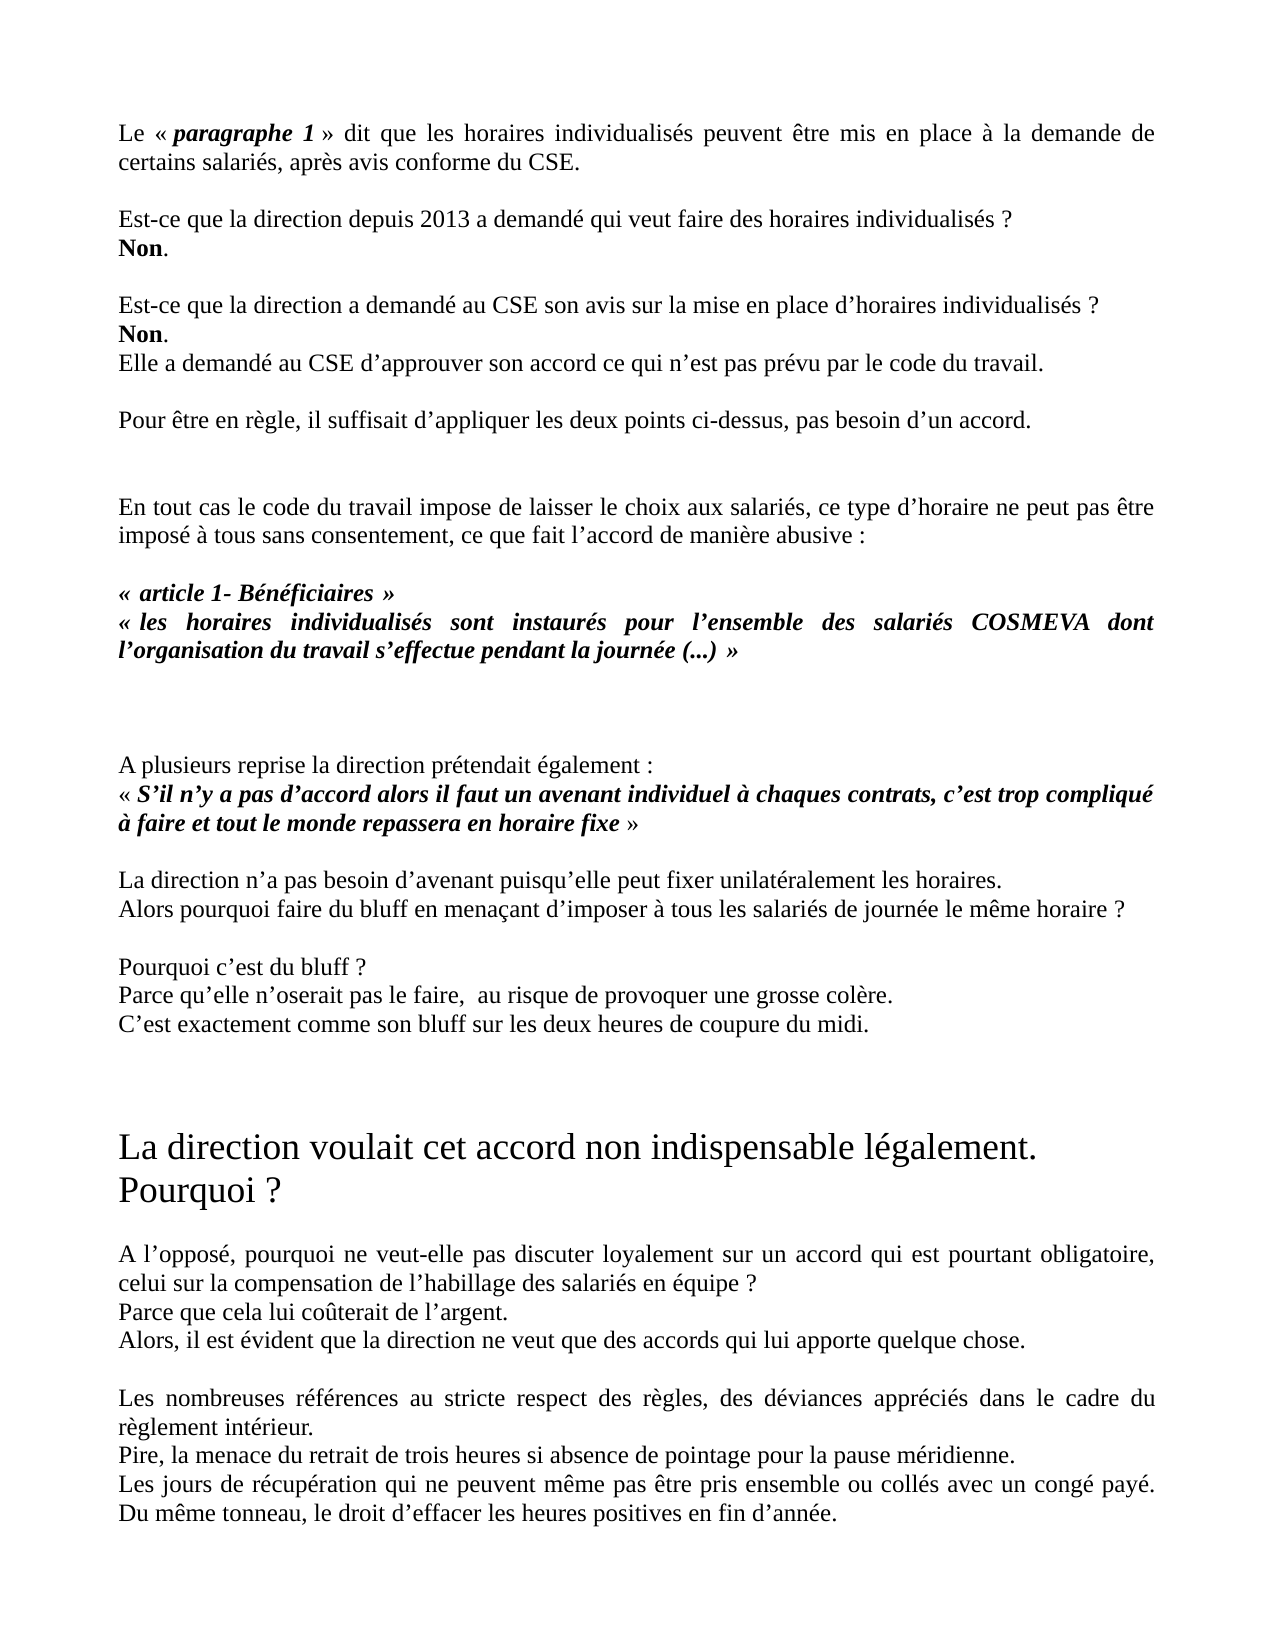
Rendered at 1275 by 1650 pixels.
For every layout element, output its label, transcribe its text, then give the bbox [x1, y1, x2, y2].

text Pour être en règle, il suffisait d’appliquer les deux points ci-dessus, pas besoin d’un accord. [118, 406, 1157, 434]
text Parce qu’elle n’oserait pas le faire, au risque de provoquer une grosse colère. [118, 981, 1157, 1009]
text Parce que cela lui coûterait de l’argent. [118, 1297, 1157, 1326]
text Alors, il est évident que la direction ne veut que des accords qui lui apporte quelque chose. [118, 1326, 1157, 1354]
text A plusieurs reprise la direction prétendait également : [118, 751, 1157, 779]
text Est-ce que la direction depuis 2013 a demandé qui veut faire des horaires individualisés ? [118, 204, 1157, 233]
text Non. [118, 319, 1157, 348]
text Pourquoi ? [118, 1167, 1157, 1211]
text « article 1- Bénéficiaires » [118, 578, 1157, 607]
text « S’il n’y a pas d’accord alors il faut un avenant individuel à chaques contrats, c’est trop compliqué à faire et tout le monde repassera en horaire fixe » [118, 779, 1157, 837]
text La direction voulait cet accord non indispensable légalement. [118, 1124, 1157, 1167]
text En tout cas le code du travail impose de laisser le choix aux salariés, ce type d’horaire ne peut pas être imposé à tous sans consentement, ce que fait l’accord de manière abusive : [118, 492, 1157, 549]
text Les jours de récupération qui ne peuvent même pas être pris ensemble ou collés avec un congé payé. Du même tonneau, le droit d’effacer les heures positives en fin d’année. [118, 1469, 1157, 1527]
text Pourquoi c’est du bluff ? [118, 952, 1157, 981]
text Le « paragraphe 1 » dit que les horaires individualisés peuvent être mis en place à la demande de certains salariés, après avis conforme du CSE. [118, 118, 1157, 176]
text Les nombreuses références au stricte respect des règles, des déviances appréciés dans le cadre du règlement intérieur. [118, 1383, 1157, 1441]
text C’est exactement comme son bluff sur les deux heures de coupure du midi. [118, 1009, 1157, 1038]
text Pire, la menace du retrait de trois heures si absence de pointage pour la pause méridienne. [118, 1441, 1157, 1469]
text A l’opposé, pourquoi ne veut-elle pas discuter loyalement sur un accord qui est pourtant obligatoire, celui sur la compensation de l’habillage des salariés en équipe ? [118, 1239, 1157, 1297]
text La direction n’a pas besoin d’avenant puisqu’elle peut fixer unilatéralement les horaires. [118, 866, 1157, 894]
text Elle a demandé au CSE d’approuver son accord ce qui n’est pas prévu par le code du travail. [118, 348, 1157, 377]
text « les horaires individualisés sont instaurés pour l’ensemble des salariés COSMEVA dont l’organisation du travail s’effectue pendant la journée (...) » [118, 607, 1157, 664]
text Est-ce que la direction a demandé au CSE son avis sur la mise en place d’horaires individualisés ? [118, 291, 1157, 319]
text Alors pourquoi faire du bluff en menaçant d’imposer à tous les salariés de journée le même horaire ? [118, 894, 1157, 923]
text Non. [118, 233, 1157, 262]
